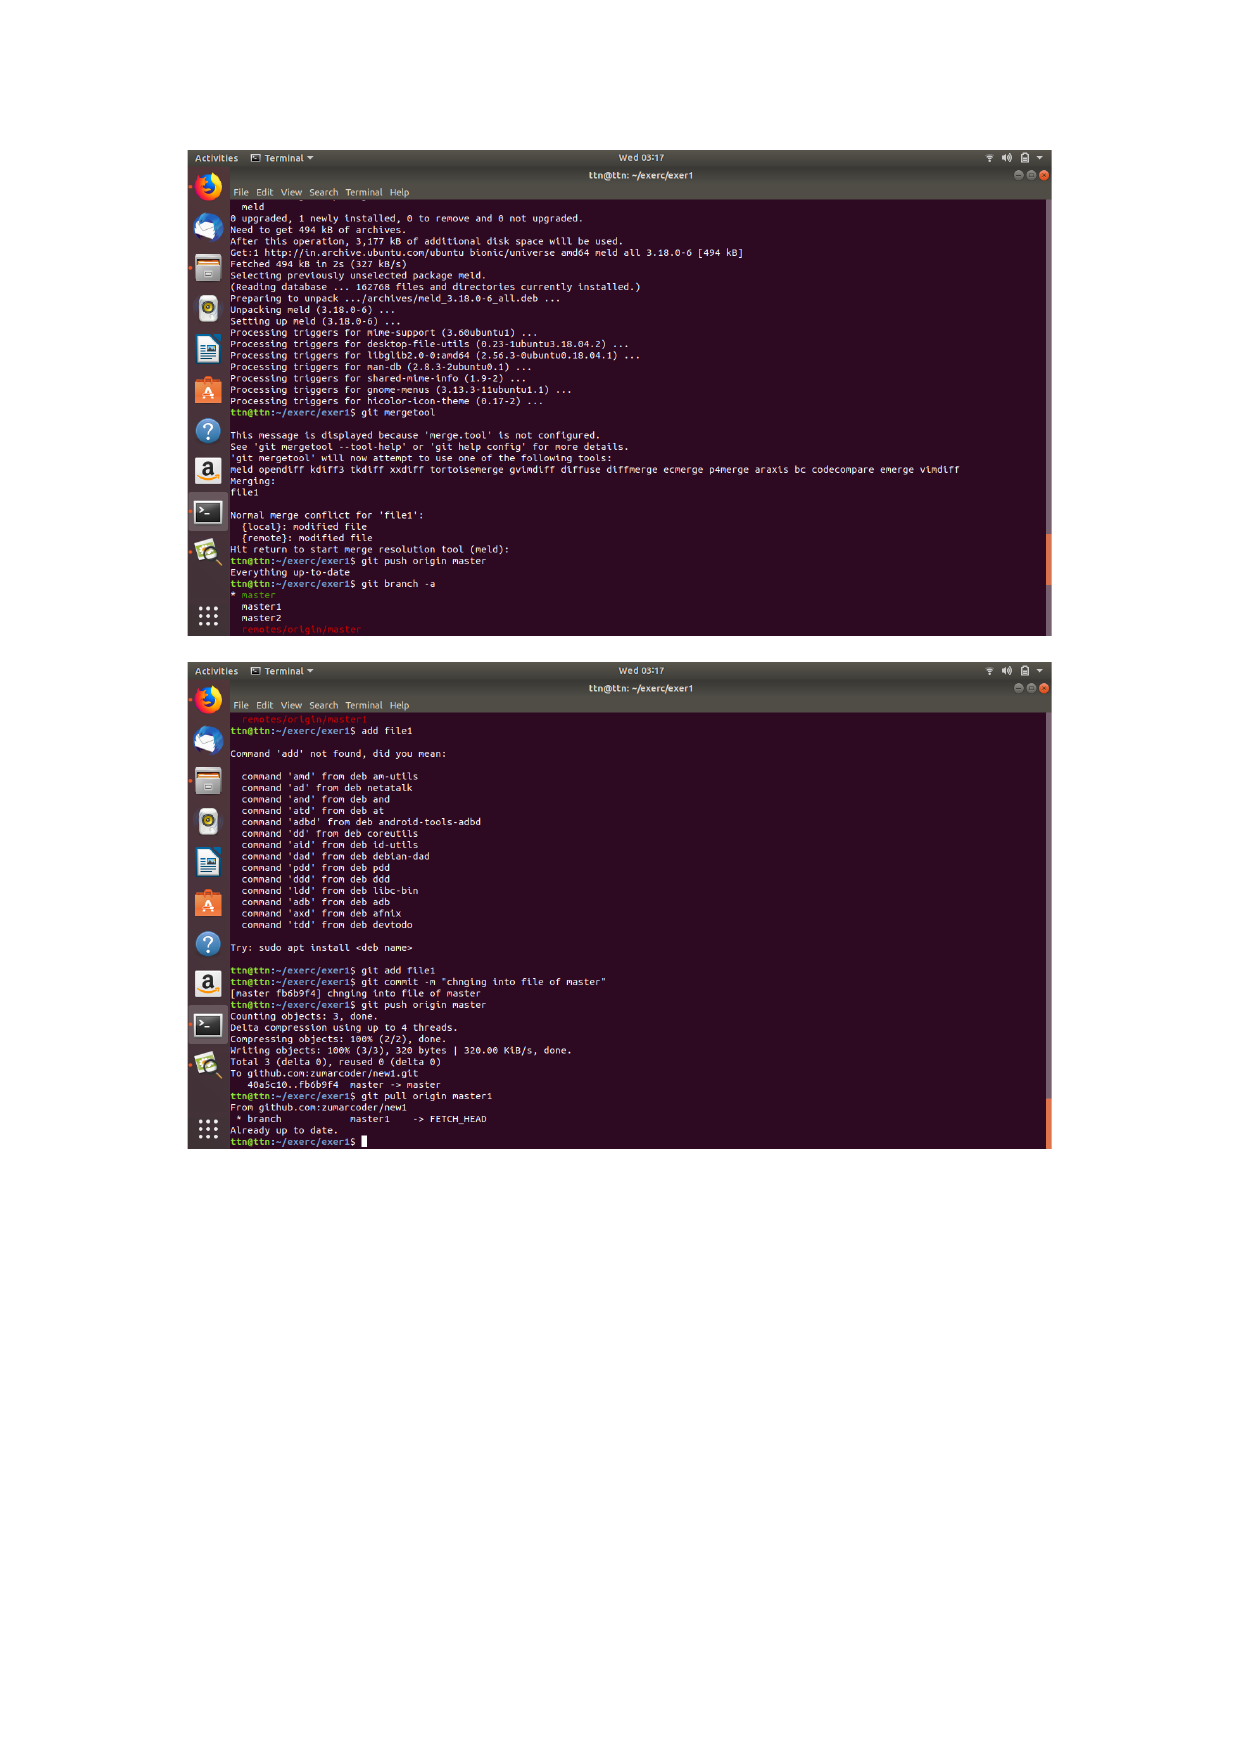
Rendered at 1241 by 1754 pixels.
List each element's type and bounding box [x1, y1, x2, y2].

picture [187, 662, 1052, 1149]
picture [187, 150, 1052, 636]
